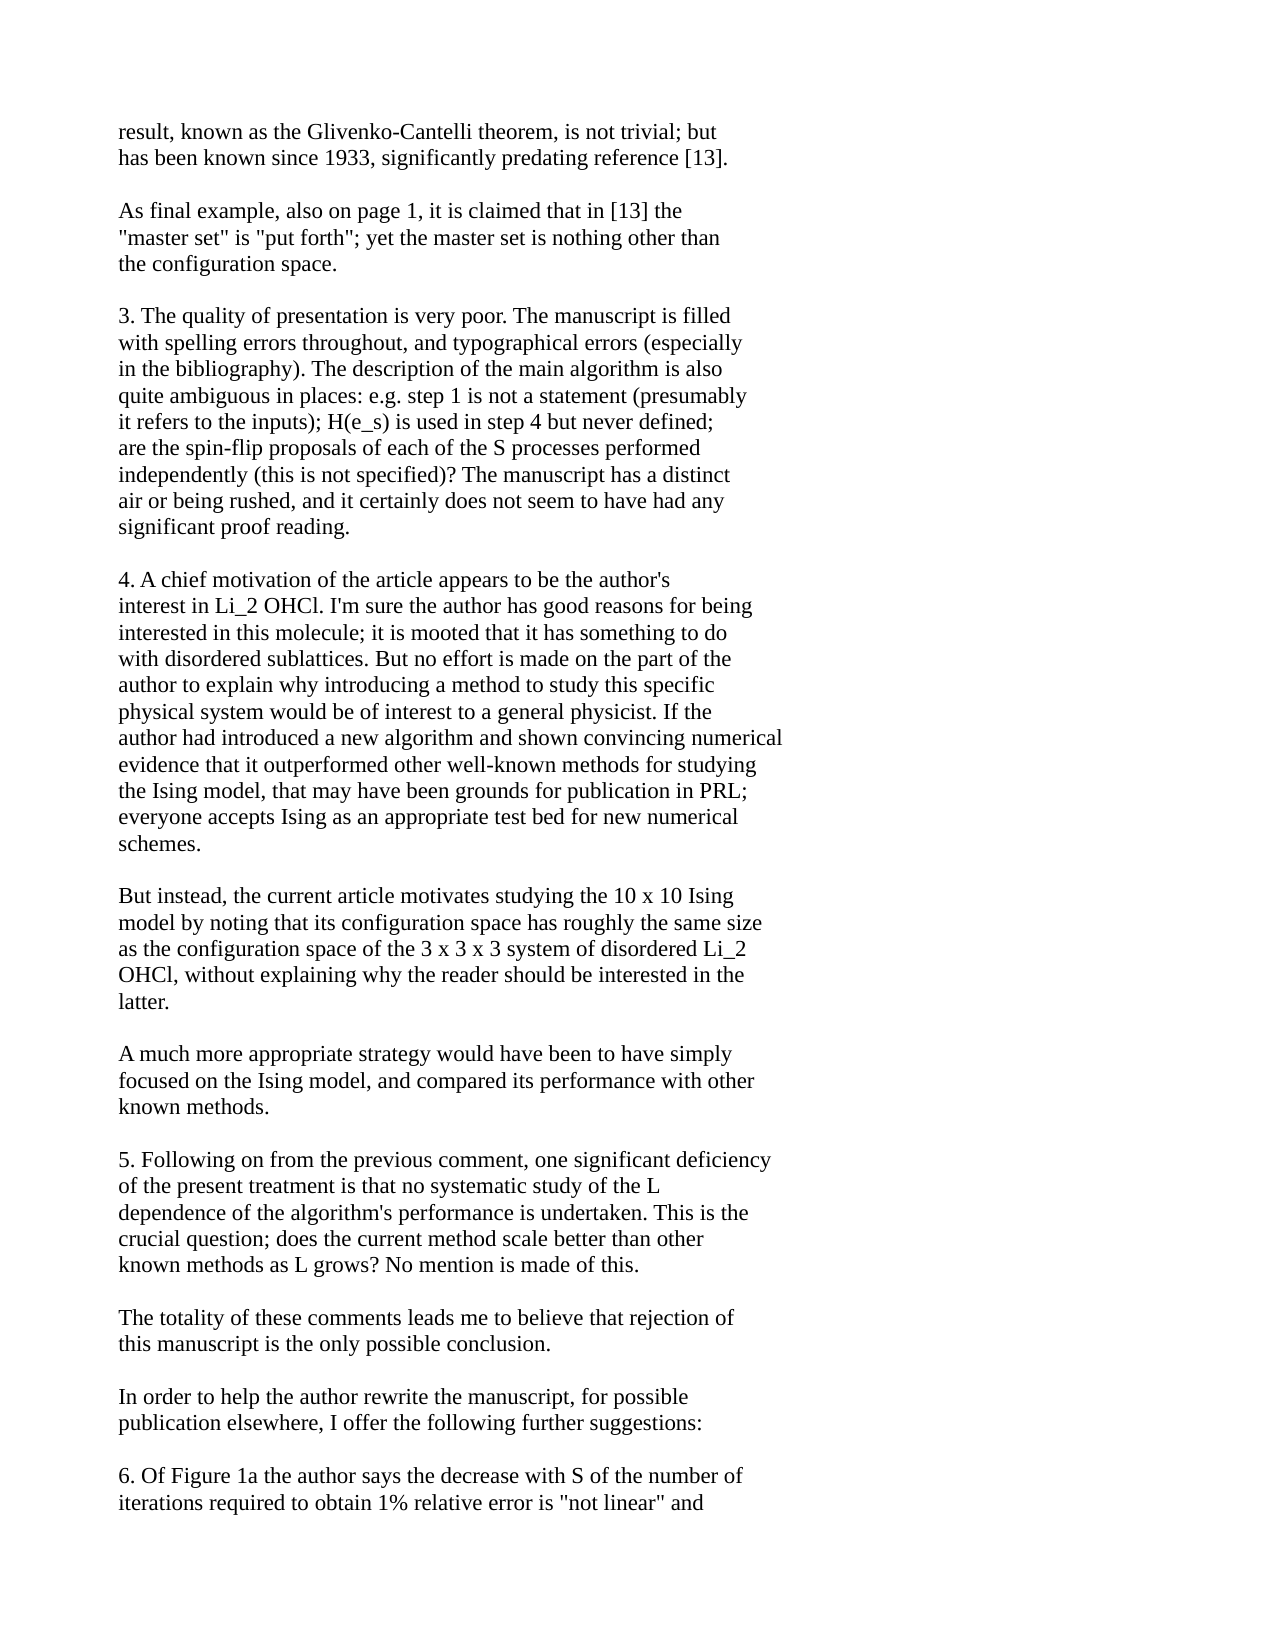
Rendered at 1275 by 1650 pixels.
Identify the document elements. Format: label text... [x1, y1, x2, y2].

text result, known as the Glivenko-Cantelli theorem, is not trivial; but has been known since 1933, significantly predating reference [13]. As final example, also on page 1, it is claimed that in [13] the "master set" is "put forth"; yet the master set is nothing other than the configuration space. 3. The quality of presentation is very poor. The manuscript is filled with spelling errors throughout, and typographical errors (especially in the bibliography). The description of the main algorithm is also quite ambiguous in places: e.g. step 1 is not a statement (presumably it refers to the inputs); H(e_s) is used in step 4 but never defined; are the spin-flip proposals of each of the S processes performed independently (this is not specified)? The manuscript has a distinct air or being rushed, and it certainly does not seem to have had any significant proof reading. 4. A chief motivation of the article appears to be the author's interest in Li_2 OHCl. I'm sure the author has good reasons for being interested in this molecule; it is mooted that it has something to do with disordered sublattices. But no effort is made on the part of the author to explain why introducing a method to study this specific physical system would be of interest to a general physicist. If the author had introduced a new algorithm and shown convincing numerical evidence that it outperformed other well-known methods for studying the Ising model, that may have been grounds for publication in PRL; everyone accepts Ising as an appropriate test bed for new numerical schemes. But instead, the current article motivates studying the 10 x 10 Ising model by noting that its configuration space has roughly the same size as the configuration space of the 3 x 3 x 3 system of disordered Li_2 OHCl, without explaining why the reader should be interested in the latter. A much more appropriate strategy would have been to have simply focused on the Ising model, and compared its performance with other known methods. 5. Following on from the previous comment, one significant deficiency of the present treatment is that no systematic study of the L dependence of the algorithm's performance is undertaken. This is the crucial question; does the current method scale better than other known methods as L grows? No mention is made of this. The totality of these comments leads me to believe that rejection of this manuscript is the only possible conclusion. In order to help the author rewrite the manuscript, for possible publication elsewhere, I offer the following further suggestions: 6. Of Figure 1a the author says the decrease with S of the number of iterations required to obtain 1% relative error is "not linear" and [118, 118, 1157, 1515]
